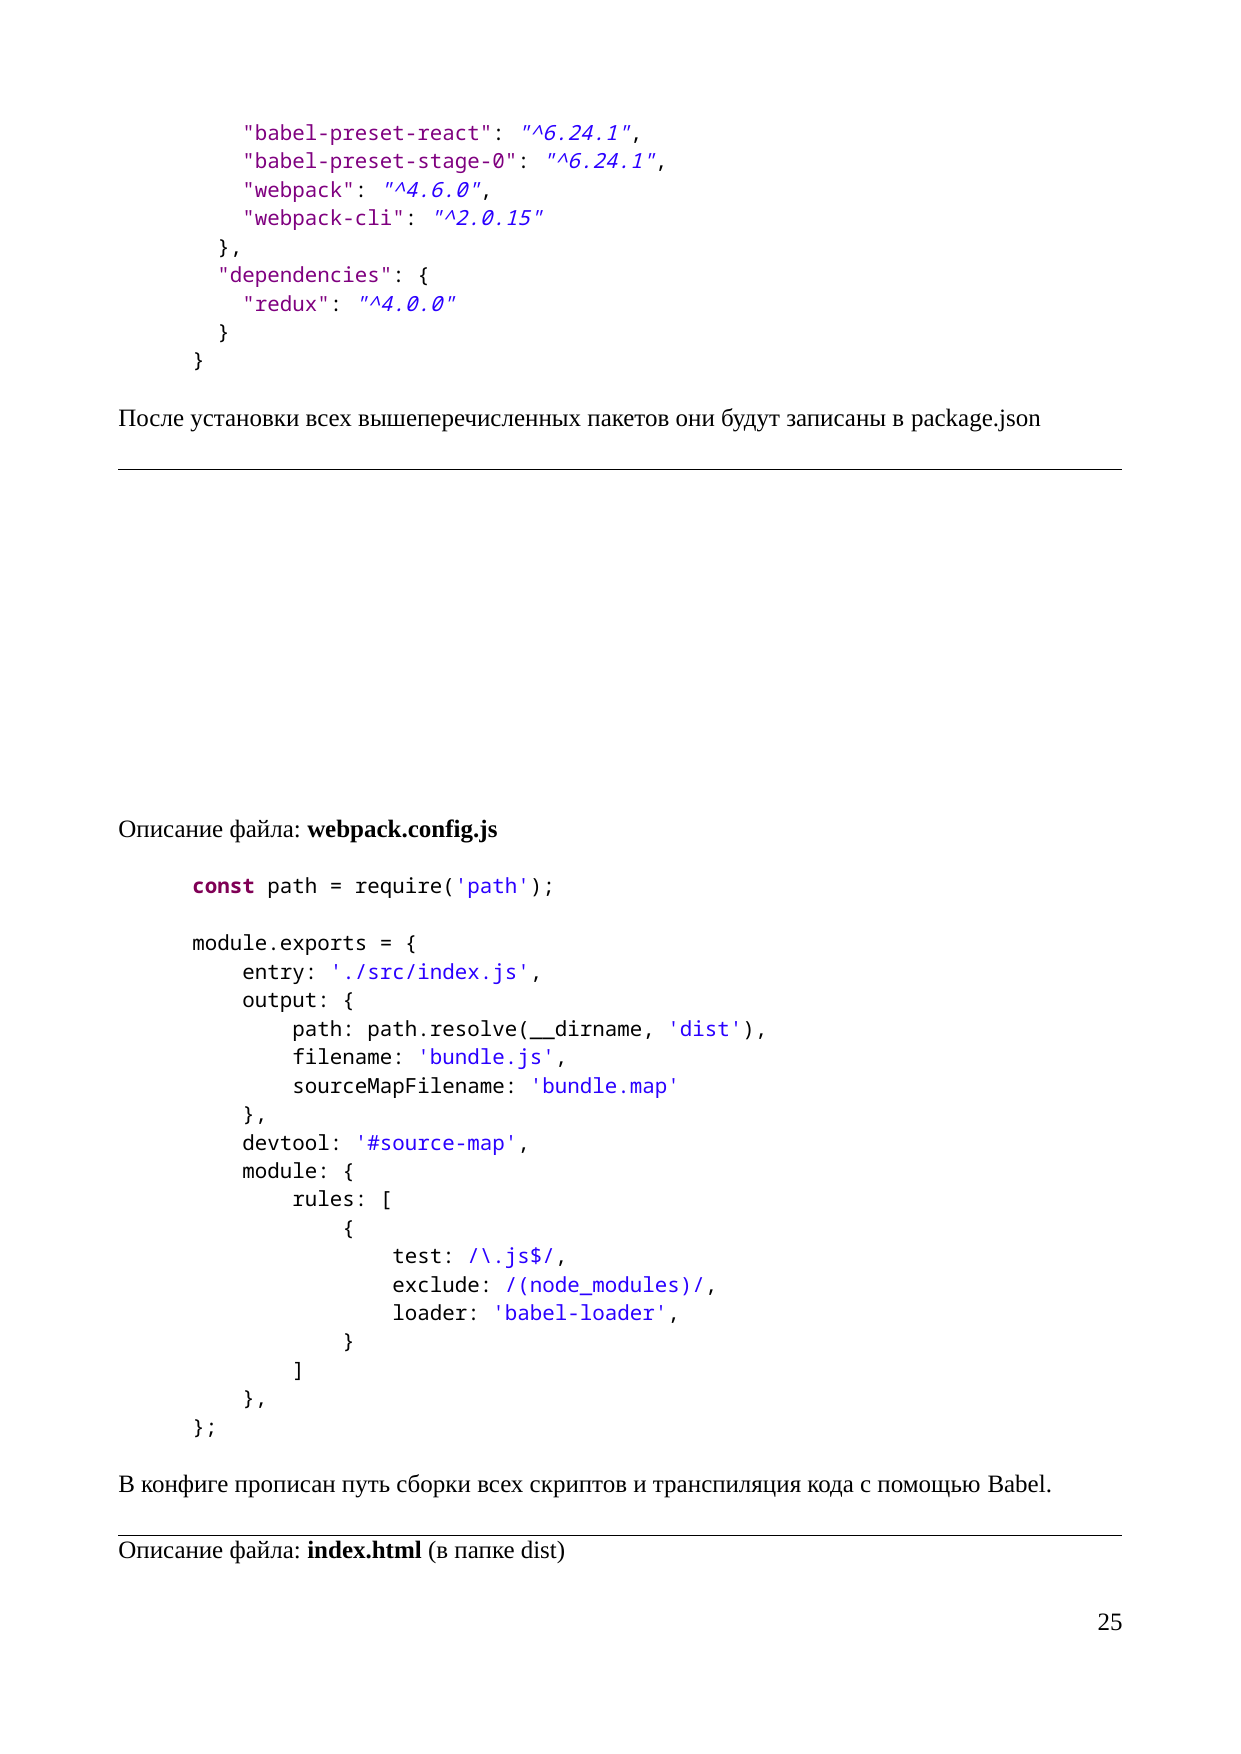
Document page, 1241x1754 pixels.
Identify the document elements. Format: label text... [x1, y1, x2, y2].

text sourceMapFilename: 'bundle.map' [192, 1071, 1122, 1099]
text "redux": "^4.0.0" [192, 289, 1122, 317]
text ] [192, 1355, 1122, 1383]
text }, [192, 1383, 1122, 1412]
text В конфиге прописан путь сборки всех скриптов и транспиляция кода с помощью Babel. [118, 1469, 1122, 1498]
text } [192, 317, 1122, 346]
text path: path.resolve(__dirname, 'dist'), [192, 1014, 1122, 1042]
text } [192, 1327, 1122, 1355]
text filename: 'bundle.js', [192, 1042, 1122, 1071]
text Описание файла: webpack.config.js [118, 814, 1122, 843]
text "babel-preset-stage-0": "^6.24.1", [192, 147, 1122, 175]
text loader: 'babel-loader', [192, 1298, 1122, 1327]
text } [192, 346, 1122, 374]
text { [192, 1213, 1122, 1241]
text entry: './src/index.js', [192, 957, 1122, 985]
text rules: [ [192, 1184, 1122, 1213]
text exclude: /(node_modules)/, [192, 1270, 1122, 1298]
text output: { [192, 985, 1122, 1014]
text После установки всех вышеперечисленных пакетов они будут записаны в package.json [118, 403, 1122, 432]
text const path = require('path'); [192, 872, 1122, 900]
text }; [192, 1412, 1122, 1440]
text "webpack-cli": "^2.0.15" [192, 203, 1122, 232]
text "babel-preset-react": "^6.24.1", [192, 118, 1122, 147]
text "dependencies": { [192, 260, 1122, 289]
text Описание файла: index.html (в папке dist) [118, 1536, 1122, 1564]
text devtool: '#source-map', [192, 1128, 1122, 1156]
text }, [192, 232, 1122, 260]
text test: /\.js$/, [192, 1241, 1122, 1270]
text module.exports = { [192, 928, 1122, 957]
text }, [192, 1099, 1122, 1128]
text module: { [192, 1156, 1122, 1184]
text "webpack": "^4.6.0", [192, 175, 1122, 203]
